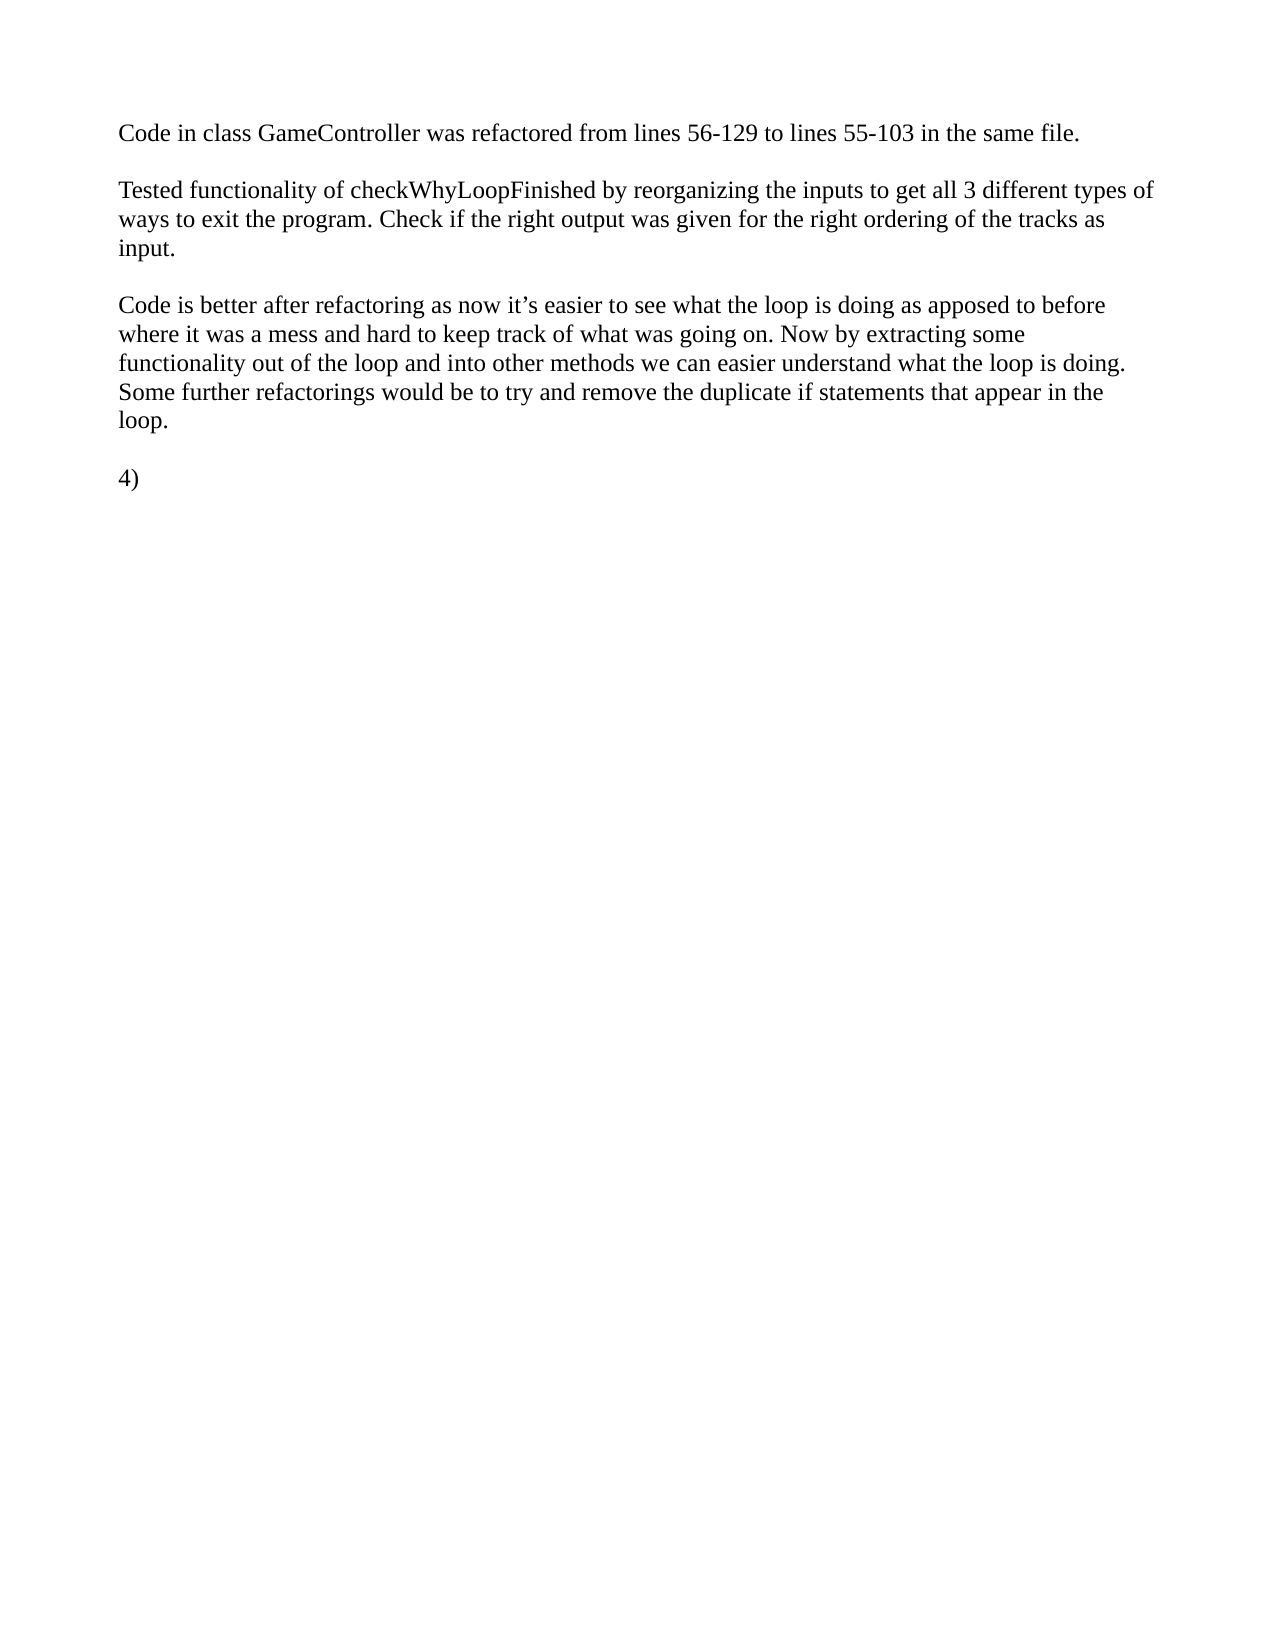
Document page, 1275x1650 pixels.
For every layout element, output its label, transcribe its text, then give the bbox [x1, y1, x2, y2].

text Code in class GameController was refactored from lines 56-129 to lines 55-103 in the same file. [118, 118, 1157, 147]
text Code is better after refactoring as now it’s easier to see what the loop is doing as apposed to before where it was a mess and hard to keep track of what was going on. Now by extracting some functionality out of the loop and into other methods we can easier understand what the loop is doing. Some further refactorings would be to try and remove the duplicate if statements that appear in the loop. [118, 291, 1157, 434]
text 4) [118, 463, 1157, 492]
text Tested functionality of checkWhyLoopFinished by reorganizing the inputs to get all 3 different types of ways to exit the program. Check if the right output was given for the right ordering of the tracks as input. [118, 176, 1157, 262]
